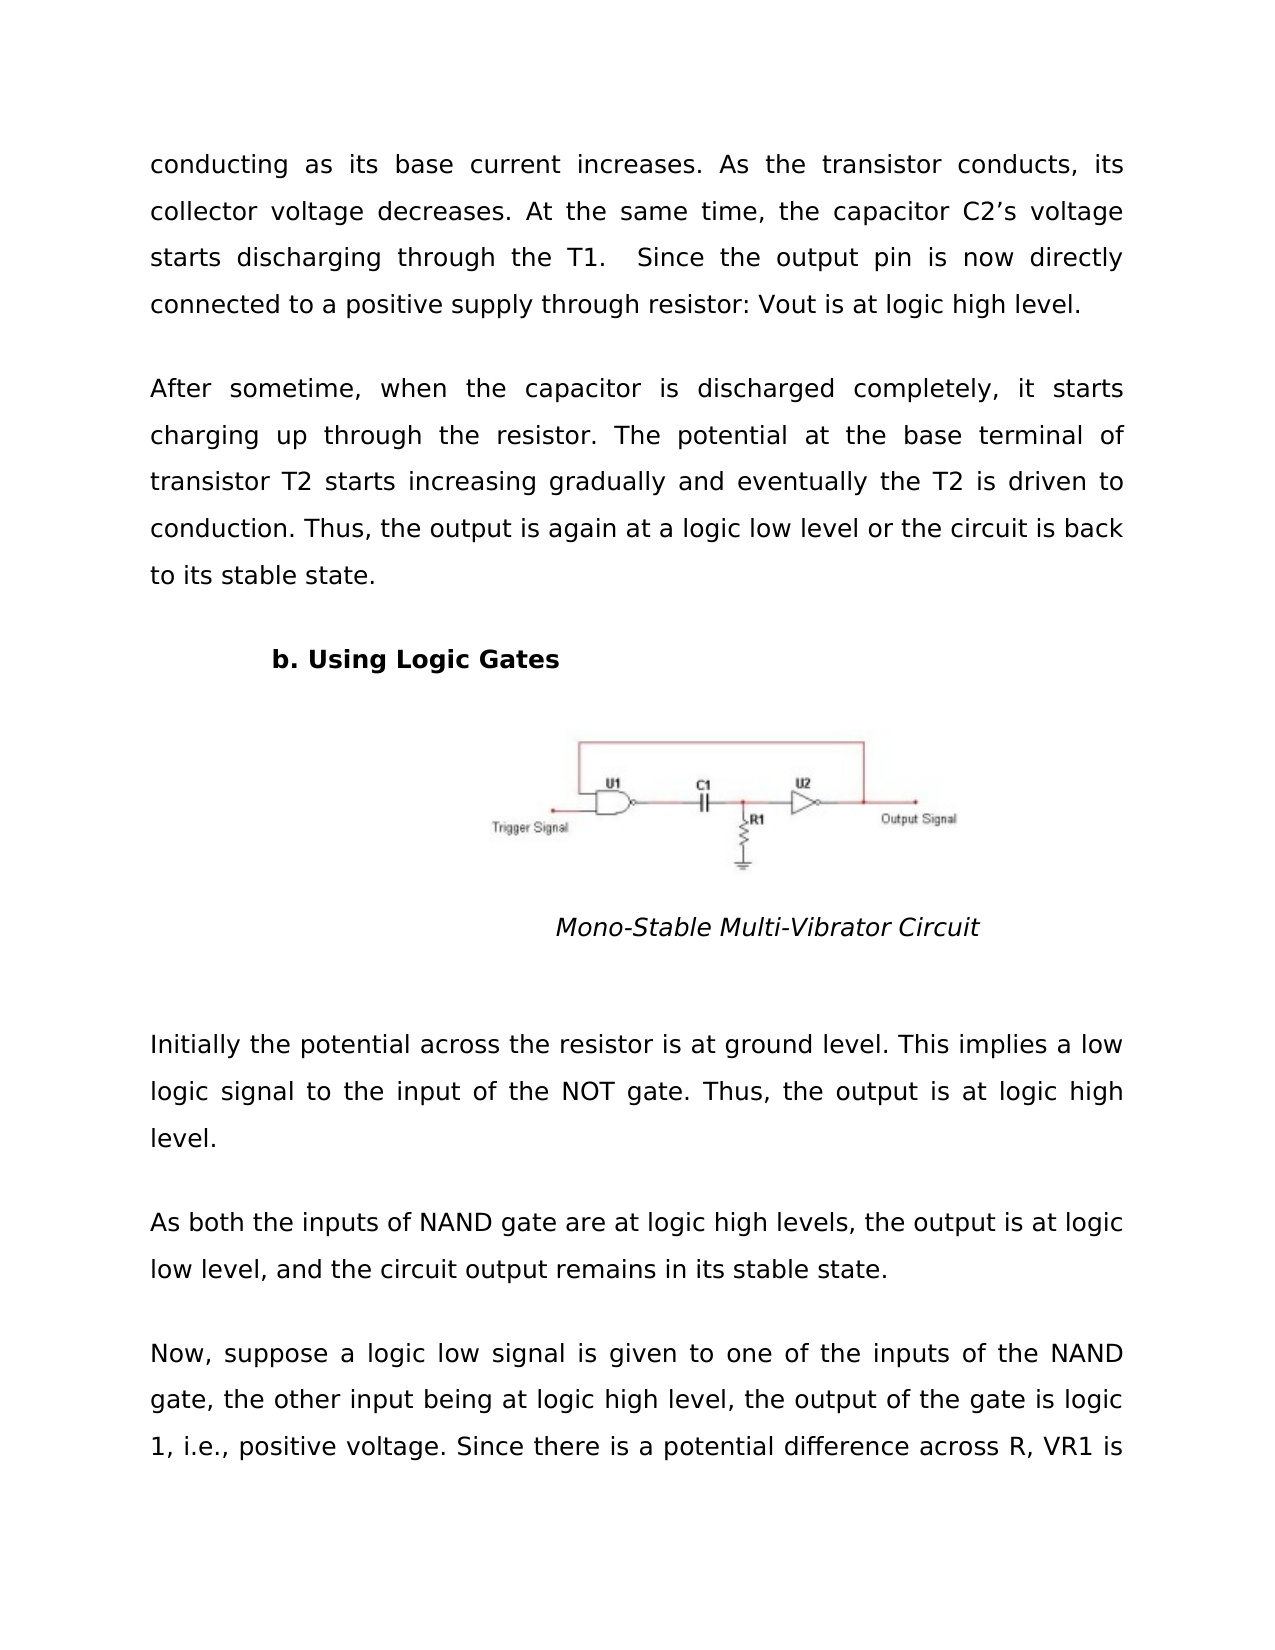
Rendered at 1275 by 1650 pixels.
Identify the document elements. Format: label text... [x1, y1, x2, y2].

text After sometime, when the capacitor is discharged completely, it starts charging up through the resistor. The potential at the base terminal of transistor T2 starts increasing gradually and eventually the T2 is driven to conduction. Thus, the output is again at a logic low level or the circuit is back to its stable state. [150, 374, 1125, 590]
text Now, suppose a logic low signal is given to one of the inputs of the NAND gate, the other input being at logic high level, the output of the gate is logic 1, i.e., positive voltage. Since there is a potential difference across R, VR1 is [150, 1339, 1125, 1461]
text conducting as its base current increases. As the transistor conducts, its collector voltage decreases. At the same time, the capacitor C2’s voltage starts discharging through the T1. Since the output pin is now directly connected to a positive supply through resistor: Vout is at logic high level. [150, 150, 1125, 319]
picture [489, 729, 958, 875]
text Mono-Stable Multi-Vibrator Circuit [150, 913, 1125, 942]
text Initially the potential across the resistor is at ground level. This implies a low logic signal to the input of the NOT gate. Thus, the output is at logic high level. [150, 1031, 1125, 1153]
text As both the inputs of NAND gate are at logic high levels, the output is at logic low level, and the circuit output remains in its stable state. [150, 1208, 1125, 1284]
text b. Using Logic Gates [150, 645, 1125, 674]
